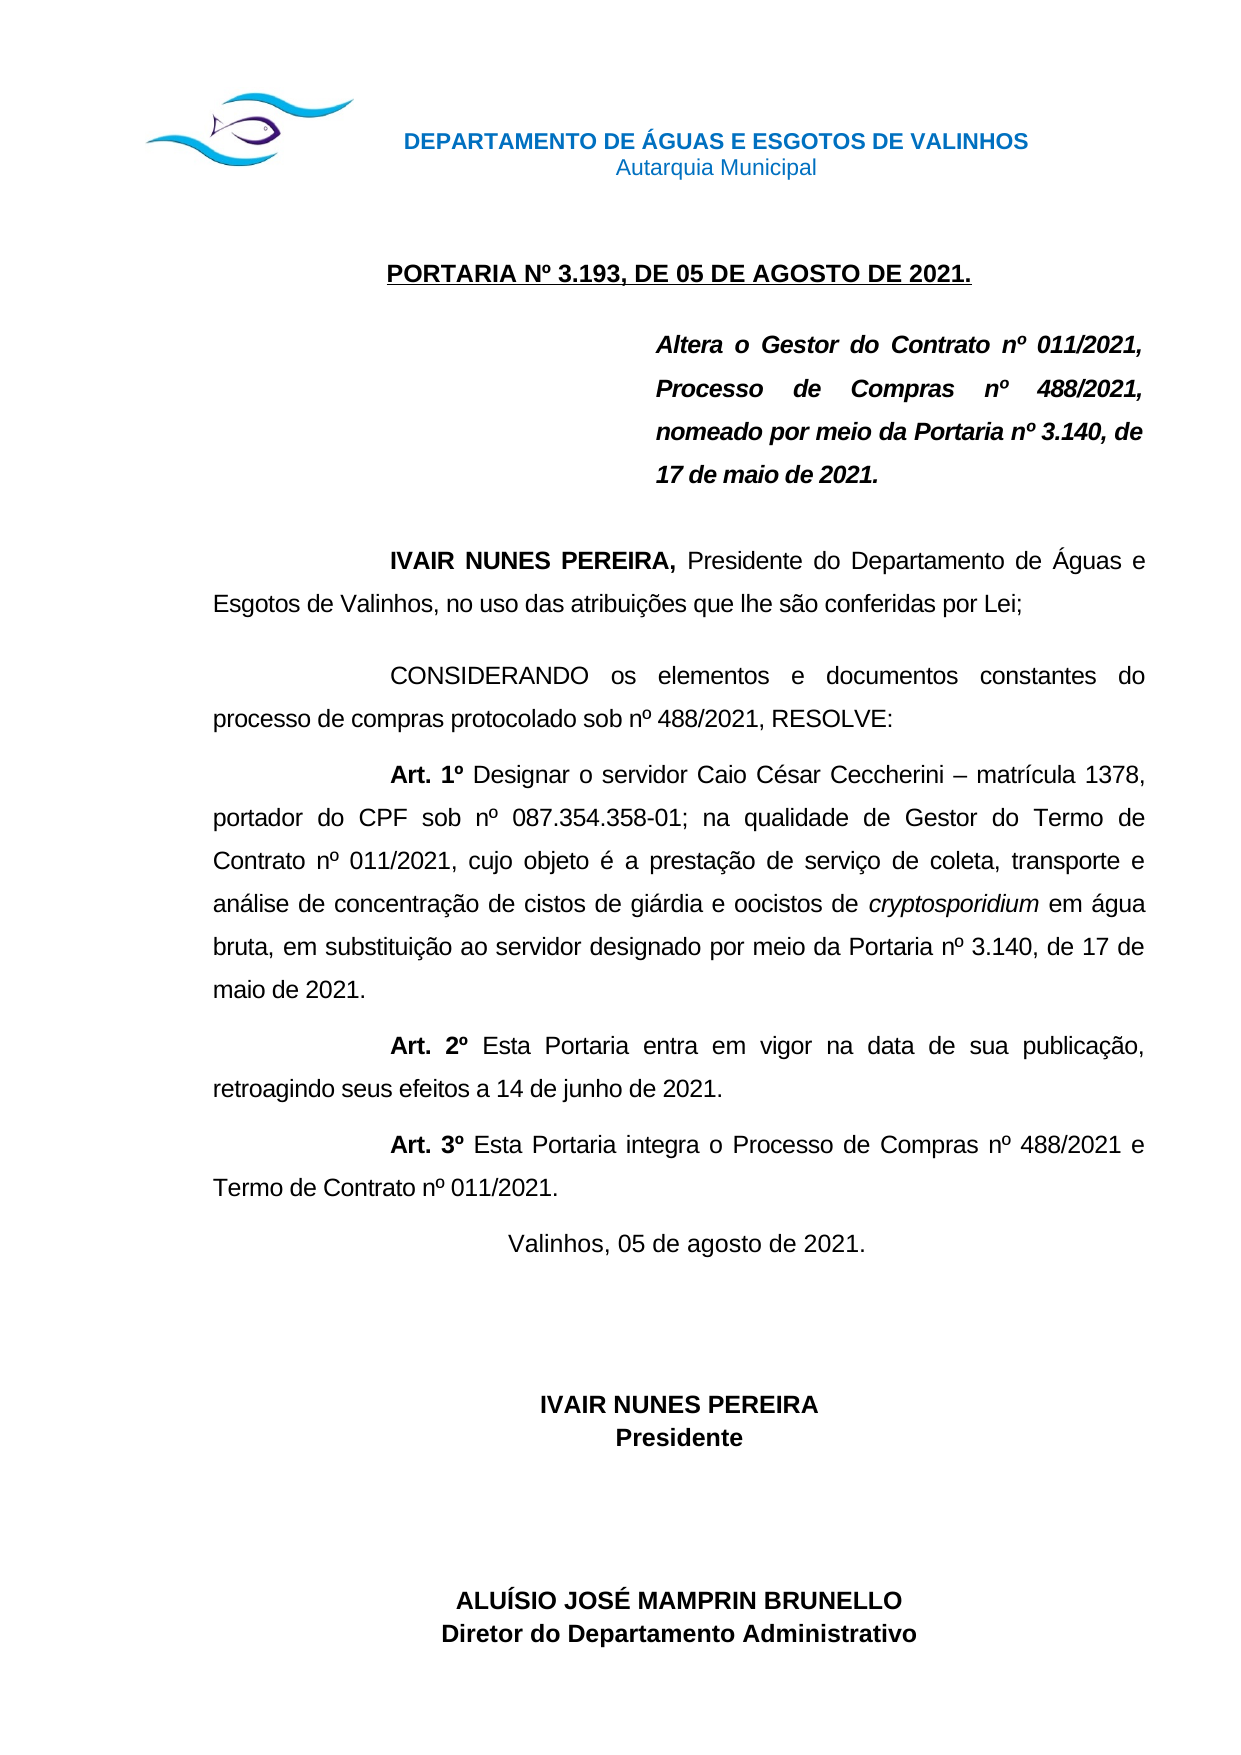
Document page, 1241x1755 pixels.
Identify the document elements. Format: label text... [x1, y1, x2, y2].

text Valinhos, 05 de agosto de 2021. [213, 1228, 1146, 1257]
text Presidente [213, 1420, 1146, 1453]
text Altera o Gestor do Contrato nº 011/2021, Processo de Compras nº 488/2021, nomeado por meio da Portaria nº 3.140, de 17 de maio de 2021. [656, 330, 1146, 488]
text ALUÍSIO JOSÉ MAMPRIN BRUNELLO [213, 1583, 1146, 1616]
text PORTARIA Nº 3.193, DE 05 DE AGOSTO DE 2021. [213, 258, 1146, 287]
text Art. 2º Esta Portaria entra em vigor na data de sua publicação, retroagindo seus efeitos a 14 de junho de 2021. [213, 1031, 1146, 1103]
text CONSIDERANDO os elementos e documentos constantes do processo de compras protocolado sob nº 488/2021, RESOLVE: [213, 661, 1146, 733]
text Art. 3º Esta Portaria integra o Processo de Compras nº 488/2021 e Termo de Contrato nº 011/2021. [213, 1130, 1146, 1202]
text IVAIR NUNES PEREIRA, Presidente do Departamento de Águas e Esgotos de Valinhos, no uso das atribuições que lhe são conferidas por Lei; [213, 546, 1146, 618]
text IVAIR NUNES PEREIRA [213, 1387, 1146, 1420]
text Art. 1º Designar o servidor Caio César Ceccherini – matrícula 1378, portador do CPF sob nº 087.354.358-01; na qualidade de Gestor do Termo de Contrato nº 011/2021, cujo objeto é a prestação de serviço de coleta, transporte e análise de concentração de cistos de giárdia e oocistos de cryptosporidium em água bruta, em substituição ao servidor designado por meio da Portaria nº 3.140, de 17 de maio de 2021. [213, 760, 1146, 1004]
text Diretor do Departamento Administrativo [213, 1616, 1146, 1649]
